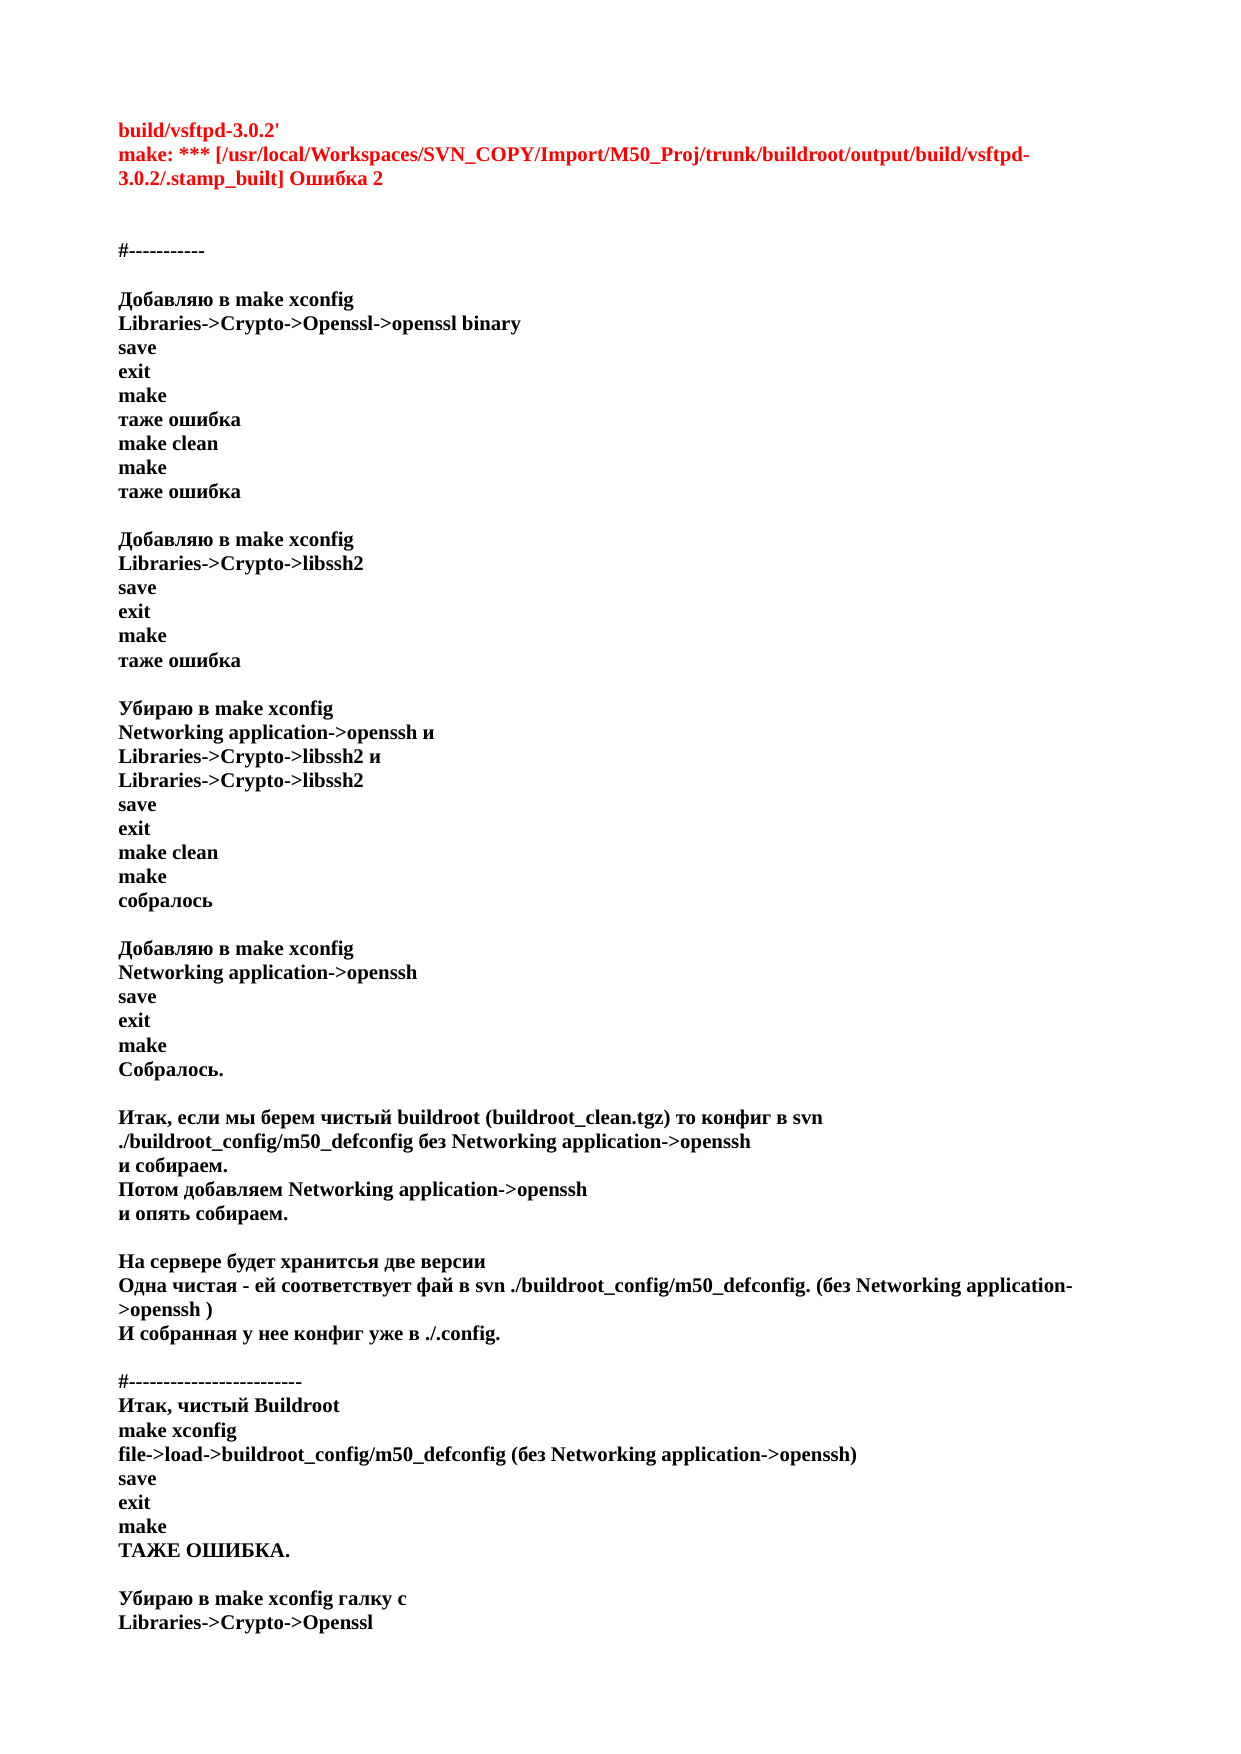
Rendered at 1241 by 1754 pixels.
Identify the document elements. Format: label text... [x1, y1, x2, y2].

text make clean [118, 431, 1122, 455]
text make [118, 623, 1122, 647]
text make: *** [/usr/local/Workspaces/SVN_COPY/Import/M50_Proj/trunk/buildroot/output/build/vsftpd-3.0.2/.stamp_built] Ошибка 2 [118, 142, 1122, 190]
text и опять собираем. [118, 1201, 1122, 1225]
text #----------- [118, 238, 1122, 262]
text make [118, 1032, 1122, 1057]
text На сервере будет хранитсья две версии [118, 1249, 1122, 1273]
text save [118, 335, 1122, 359]
text make xconfig [118, 1417, 1122, 1442]
text Итак, чистый Buildroot [118, 1393, 1122, 1417]
text и собираем. [118, 1153, 1122, 1177]
text make clean [118, 840, 1122, 864]
text Libraries->Crypto->libssh2 [118, 551, 1122, 575]
text file->load->buildroot_config/m50_defconfig (без Networking application->openssh) [118, 1442, 1122, 1466]
text ТАЖЕ ОШИБКА. [118, 1538, 1122, 1562]
text собралось [118, 888, 1122, 912]
text таже ошибка [118, 479, 1122, 503]
text make [118, 455, 1122, 479]
text make [118, 383, 1122, 407]
text Убираю в make xconfig галку с [118, 1586, 1122, 1610]
text Libraries->Crypto->libssh2 [118, 768, 1122, 792]
text build/vsftpd-3.0.2' [118, 118, 1122, 142]
text make [118, 864, 1122, 888]
text Потом добавляем Networking application->openssh [118, 1177, 1122, 1201]
text Итак, если мы берем чистый buildroot (buildroot_clean.tgz) то конфиг в svn ./buildroot_config/m50_defconfig без Networking application->openssh [118, 1105, 1122, 1153]
text Libraries->Crypto->Openssl->openssl binary [118, 311, 1122, 335]
text Networking application->openssh [118, 960, 1122, 984]
text И собранная у нее конфиг уже в ./.config. [118, 1321, 1122, 1345]
text exit [118, 359, 1122, 383]
text таже ошибка [118, 647, 1122, 672]
text exit [118, 1490, 1122, 1514]
text exit [118, 599, 1122, 623]
text save [118, 984, 1122, 1008]
text Убираю в make xconfig [118, 696, 1122, 720]
text Одна чистая - ей соответствует фай в svn ./buildroot_config/m50_defconfig. (без Networking application->openssh ) [118, 1273, 1122, 1321]
text exit [118, 816, 1122, 840]
text make [118, 1514, 1122, 1538]
text Добавляю в make xconfig [118, 936, 1122, 960]
text Libraries->Crypto->Openssl [118, 1610, 1122, 1634]
text save [118, 575, 1122, 599]
text Добавляю в make xconfig [118, 287, 1122, 311]
text save [118, 1466, 1122, 1490]
text exit [118, 1008, 1122, 1032]
text Добавляю в make xconfig [118, 527, 1122, 551]
text #------------------------- [118, 1369, 1122, 1393]
text Собралось. [118, 1057, 1122, 1081]
text таже ошибка [118, 407, 1122, 431]
text Libraries->Crypto->libssh2 и [118, 744, 1122, 768]
text Networking application->openssh и [118, 720, 1122, 744]
text save [118, 792, 1122, 816]
